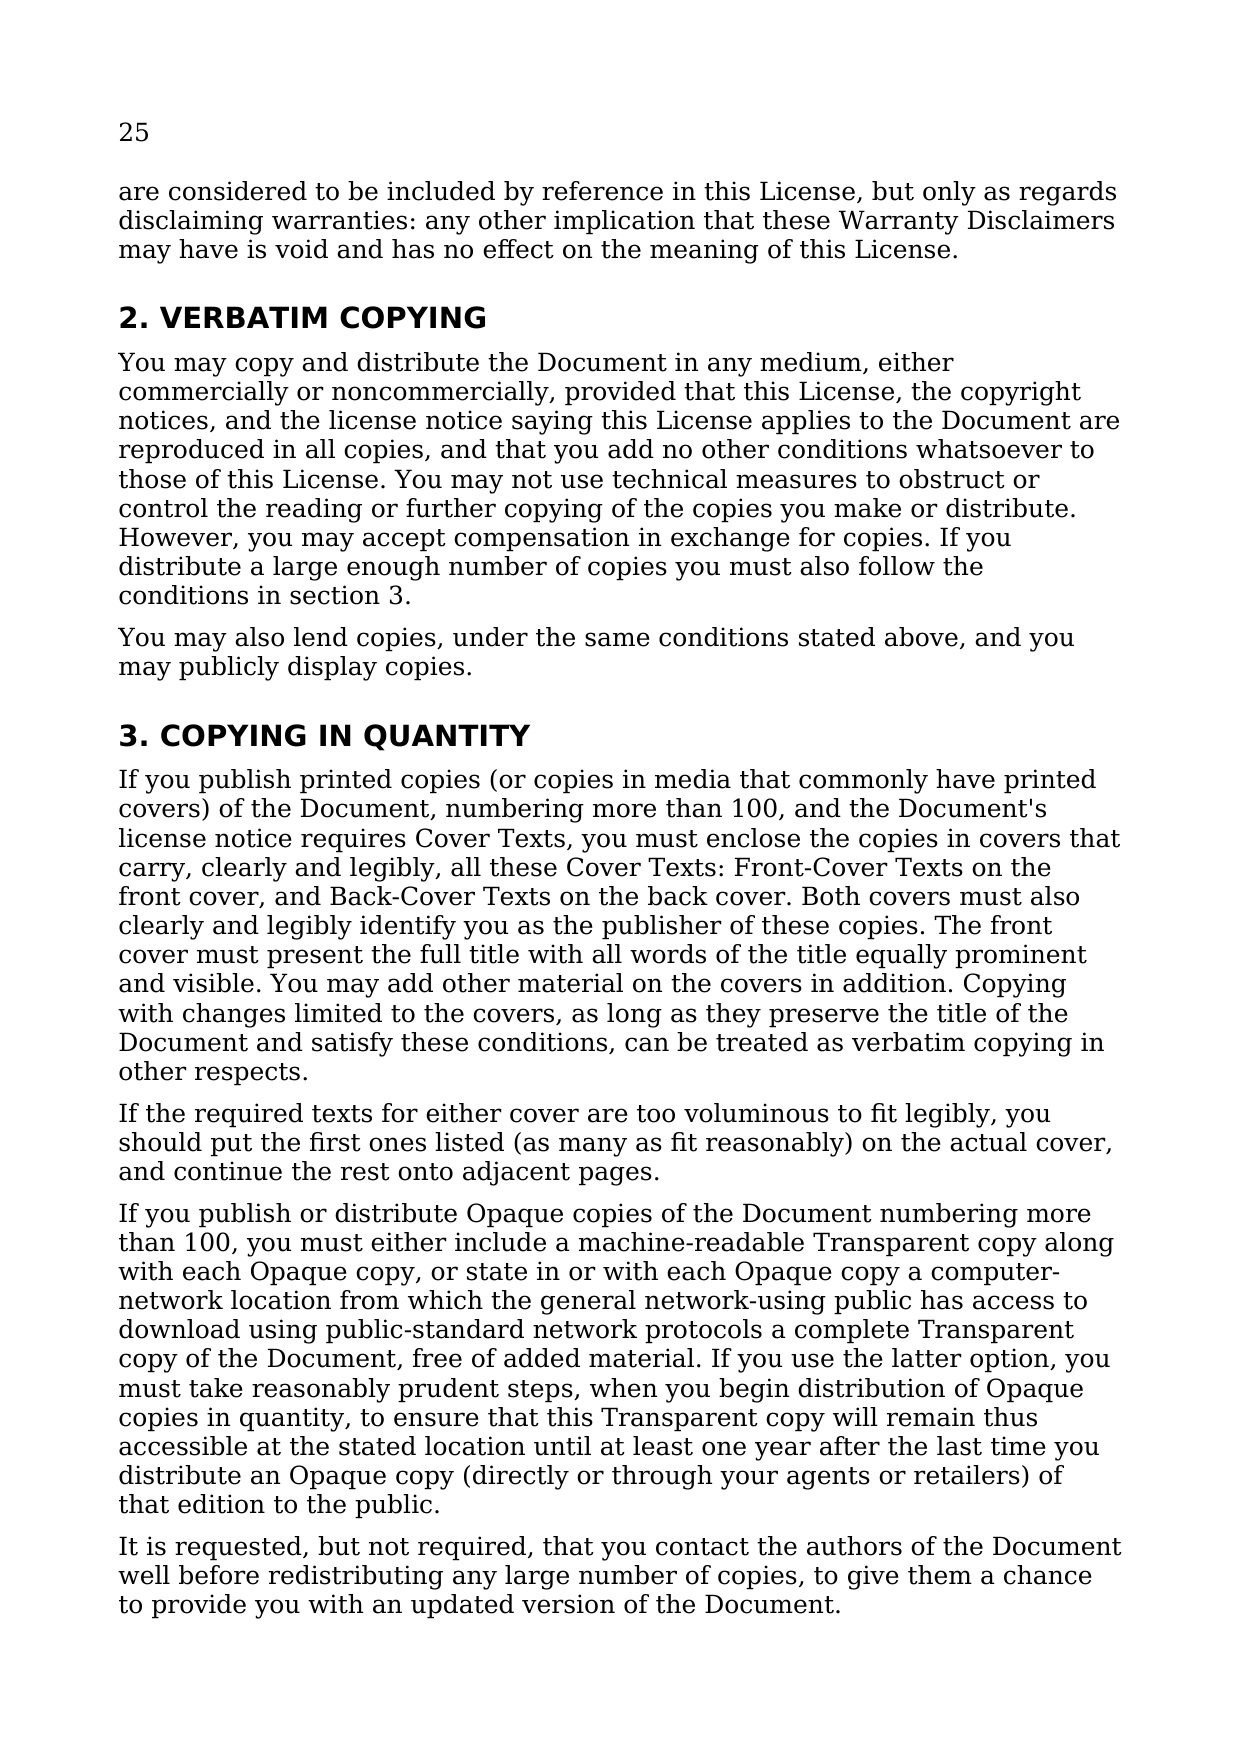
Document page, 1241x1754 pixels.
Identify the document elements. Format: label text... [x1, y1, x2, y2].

text You may copy and distribute the Document in any medium, either commercially or noncommercially, provided that this License, the copyright notices, and the license notice saying this License applies to the Document are reproduced in all copies, and that you add no other conditions whatsoever to those of this License. You may not use technical measures to obstruct or control the reading or further copying of the copies you make or distribute. However, you may accept compensation in exchange for copies. If you distribute a large enough number of copies you must also follow the conditions in section 3. [118, 348, 1122, 611]
text If you publish printed copies (or copies in media that commonly have printed covers) of the Document, numbering more than 100, and the Document's license notice requires Cover Texts, you must enclose the copies in covers that carry, clearly and legibly, all these Cover Texts: Front-Cover Texts on the front cover, and Back-Cover Texts on the back cover. Both covers must also clearly and legibly identify you as the publisher of these copies. The front cover must present the full title with all words of the title equally prominent and visible. You may add other material on the covers in addition. Copying with changes limited to the covers, as long as they preserve the title of the Document and satisfy these conditions, can be treated as verbatim copying in other respects. [118, 766, 1122, 1086]
subtitle 2. VERBATIM COPYING [118, 302, 1122, 336]
text It is requested, but not required, that you contact the authors of the Document well before redistributing any large number of copies, to give them a chance to provide you with an updated version of the Document. [118, 1532, 1122, 1620]
subtitle 3. COPYING IN QUANTITY [118, 719, 1122, 753]
text are considered to be included by reference in this License, but only as regards disclaiming warranties: any other implication that these Warranty Disclaimers may have is void and has no effect on the meaning of this License. [118, 177, 1122, 264]
text If the required texts for either cover are too voluminous to fit legibly, you should put the first ones listed (as many as fit reasonably) on the actual cover, and continue the rest onto adjacent pages. [118, 1099, 1122, 1186]
text If you publish or distribute Opaque copies of the Document numbering more than 100, you must either include a machine-readable Transparent copy along with each Opaque copy, or state in or with each Opaque copy a computer-network location from which the general network-using public has access to download using public-standard network protocols a complete Transparent copy of the Document, free of added material. If you use the latter option, you must take reasonably prudent steps, when you begin distribution of Opaque copies in quantity, to ensure that this Transparent copy will remain thus accessible at the stated location until at least one year after the last time you distribute an Opaque copy (directly or through your agents or retailers) of that edition to the public. [118, 1199, 1122, 1520]
text You may also lend copies, under the same conditions stated above, and you may publicly display copies. [118, 623, 1122, 682]
